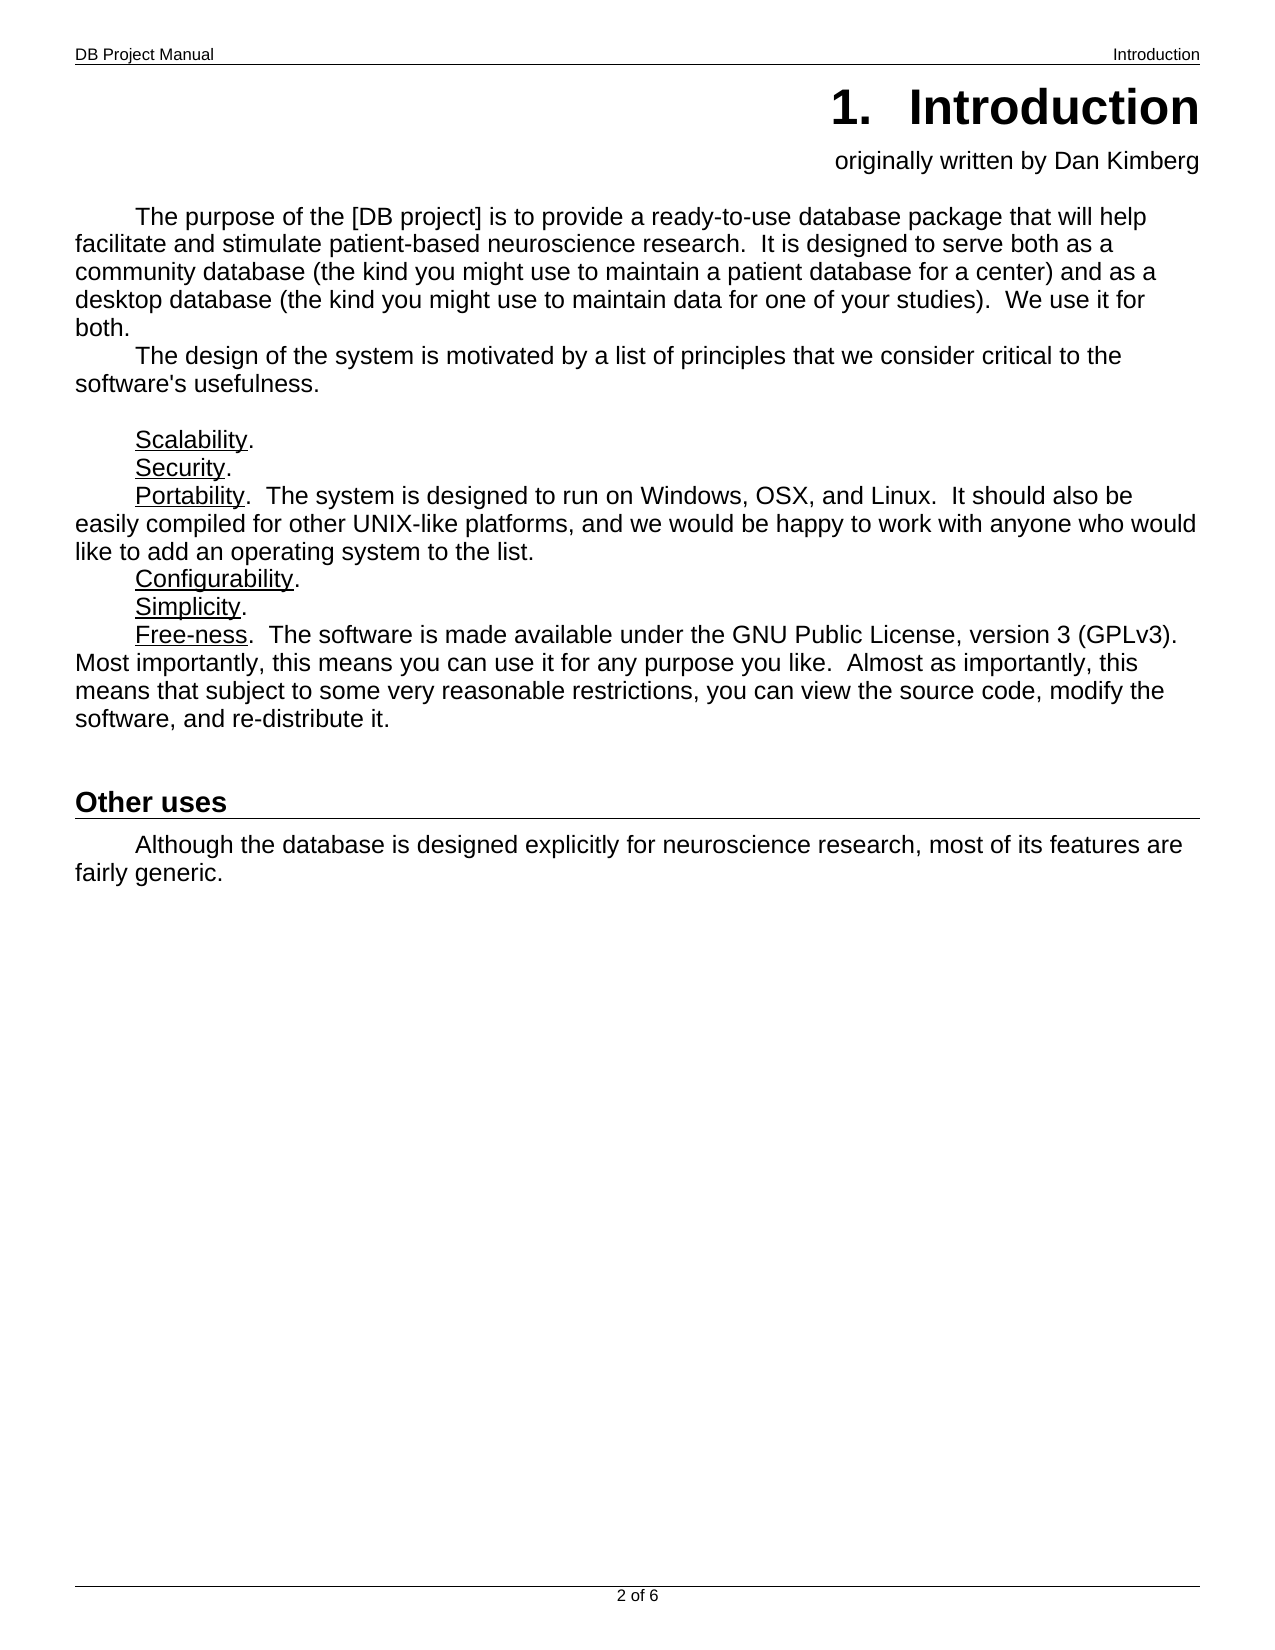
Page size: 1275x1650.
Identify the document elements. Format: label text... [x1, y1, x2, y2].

text Simplicity. [75, 593, 1200, 621]
subtitle Other uses [75, 786, 1200, 818]
text Security. [75, 454, 1200, 482]
text Free-ness. The software is made available under the GNU Public License, version 3 (GPLv3). Most importantly, this means you can use it for any purpose you like. Almost as importantly, this means that subject to some very reasonable restrictions, you can view the source code, modify the software, and re-distribute it. [75, 621, 1200, 733]
text Scalability. [75, 426, 1200, 454]
text The design of the system is motivated by a list of principles that we consider critical to the software's usefulness. [75, 342, 1200, 398]
text Portability. The system is designed to run on Windows, OSX, and Linux. It should also be easily compiled for other UNIX-like platforms, and we would be happy to work with anyone who would like to add an operating system to the list. [75, 482, 1200, 565]
text originally written by Dan Kimberg [75, 147, 1200, 174]
text Configurability. [75, 565, 1200, 593]
subtitle Introduction [525, 79, 1200, 134]
text Although the database is designed explicitly for neuroscience research, most of its features are fairly generic. [75, 831, 1200, 887]
text The purpose of the [DB project] is to provide a ready-to-use database package that will help facilitate and stimulate patient-based neuroscience research. It is designed to serve both as a community database (the kind you might use to maintain a patient database for a center) and as a desktop database (the kind you might use to maintain data for one of your studies). We use it for both. [75, 202, 1200, 342]
